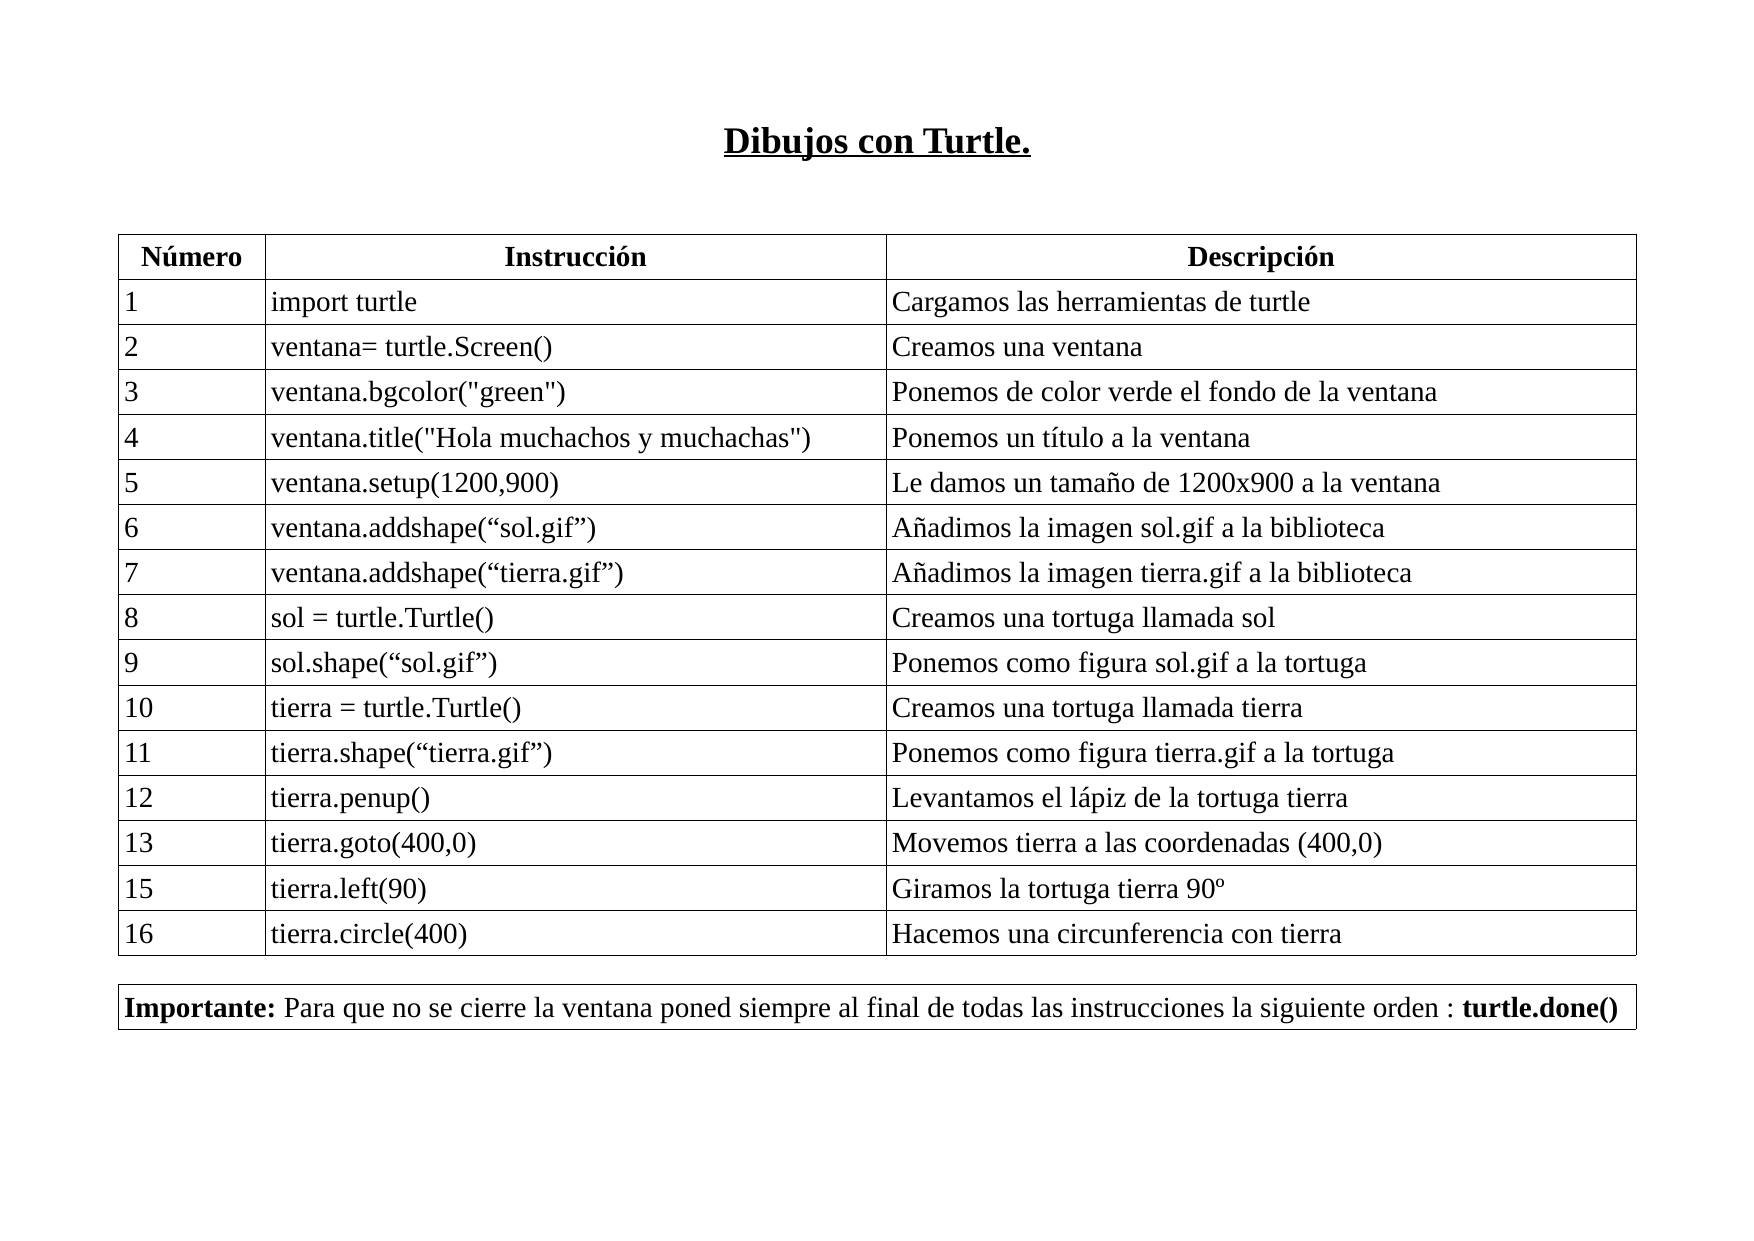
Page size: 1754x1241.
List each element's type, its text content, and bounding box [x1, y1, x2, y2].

table_cell sol.shape(“sol.gif”) [266, 640, 886, 684]
table_cell Giramos la tortuga tierra 90º [887, 866, 1636, 910]
table_cell 5 [119, 460, 265, 504]
table_cell tierra.left(90) [266, 866, 886, 910]
table_cell Ponemos un título a la ventana [887, 415, 1636, 459]
table_cell 1 [119, 280, 265, 324]
table_cell 2 [119, 325, 265, 369]
table_header Importante: Para que no se cierre la ventana poned siempre al final de todas las instrucciones la siguiente orden : turtle.done() [119, 985, 1636, 1029]
table_cell sol = turtle.Turtle() [266, 595, 886, 639]
table_cell 10 [119, 686, 265, 729]
table_cell Creamos una tortuga llamada sol [887, 595, 1636, 639]
table_cell Movemos tierra a las coordenadas (400,0) [887, 821, 1636, 865]
table_cell tierra.circle(400) [266, 911, 886, 955]
table_header Instrucción [266, 235, 886, 278]
table_cell ventana.title("Hola muchachos y muchachas") [266, 415, 886, 459]
table_cell Creamos una ventana [887, 325, 1636, 369]
table_cell tierra.penup() [266, 776, 886, 820]
table_cell Ponemos de color verde el fondo de la ventana [887, 370, 1636, 414]
table_cell import turtle [266, 280, 886, 324]
table_cell Le damos un tamaño de 1200x900 a la ventana [887, 460, 1636, 504]
table_cell Cargamos las herramientas de turtle [887, 280, 1636, 324]
table_cell tierra = turtle.Turtle() [266, 686, 886, 729]
table_cell ventana= turtle.Screen() [266, 325, 886, 369]
table_cell 7 [119, 550, 265, 594]
table_cell 15 [119, 866, 265, 910]
table_cell 4 [119, 415, 265, 459]
table_header Número [119, 235, 265, 278]
table_cell ventana.addshape(“sol.gif”) [266, 505, 886, 549]
table_header Descripción [887, 235, 1636, 278]
table_cell 8 [119, 595, 265, 639]
text Dibujos con Turtle. [118, 118, 1636, 161]
table_cell 9 [119, 640, 265, 684]
table_cell 12 [119, 776, 265, 820]
table_cell ventana.addshape(“tierra.gif”) [266, 550, 886, 594]
table_cell ventana.setup(1200,900) [266, 460, 886, 504]
table_cell tierra.goto(400,0) [266, 821, 886, 865]
table_cell 3 [119, 370, 265, 414]
table_cell Levantamos el lápiz de la tortuga tierra [887, 776, 1636, 820]
table_cell 16 [119, 911, 265, 955]
table_cell ventana.bgcolor("green") [266, 370, 886, 414]
table_cell Añadimos la imagen tierra.gif a la biblioteca [887, 550, 1636, 594]
table_cell 11 [119, 731, 265, 775]
table_cell 13 [119, 821, 265, 865]
table_cell Hacemos una circunferencia con tierra [887, 911, 1636, 955]
table_cell Creamos una tortuga llamada tierra [887, 686, 1636, 729]
table_cell Añadimos la imagen sol.gif a la biblioteca [887, 505, 1636, 549]
table_cell 6 [119, 505, 265, 549]
table_cell Ponemos como figura sol.gif a la tortuga [887, 640, 1636, 684]
table_cell Ponemos como figura tierra.gif a la tortuga [887, 731, 1636, 775]
table_cell tierra.shape(“tierra.gif”) [266, 731, 886, 775]
